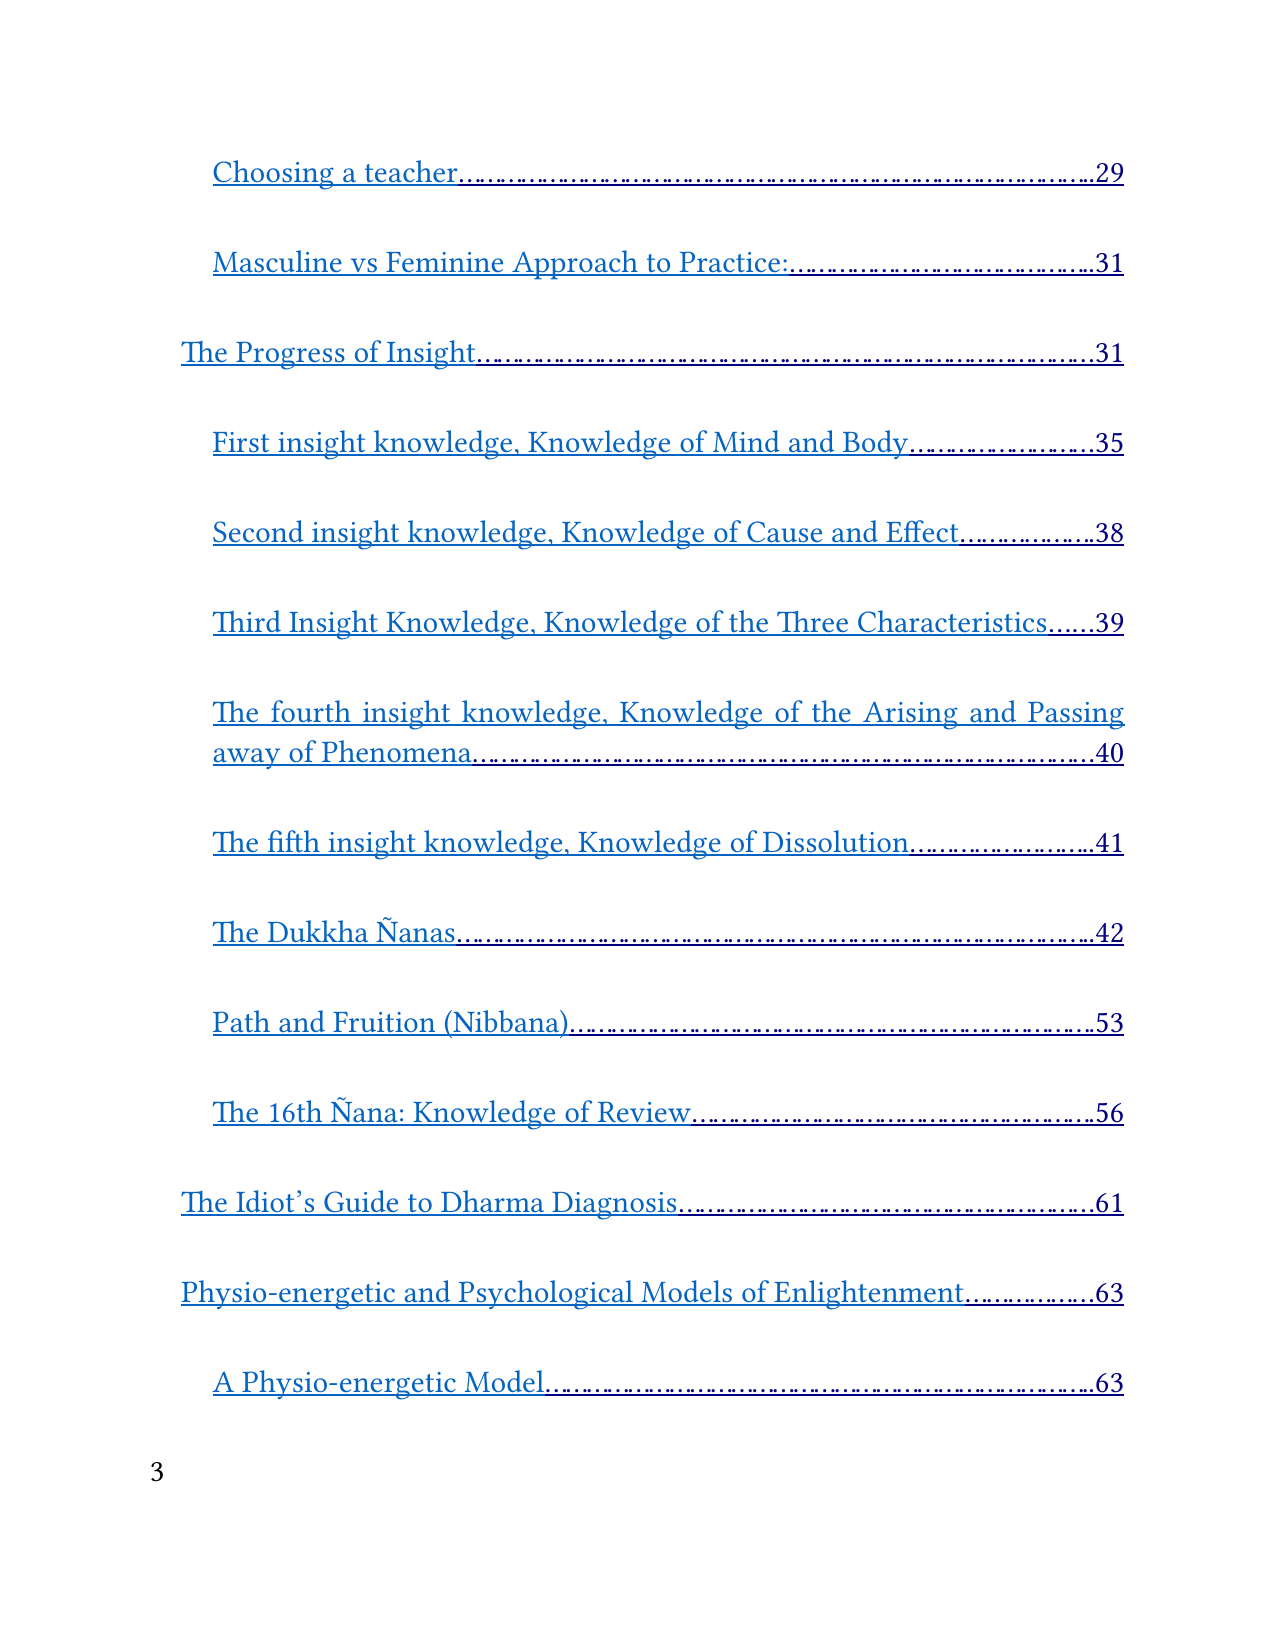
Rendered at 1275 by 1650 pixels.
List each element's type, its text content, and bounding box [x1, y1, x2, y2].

text A Physio-energetic Model 63 [212, 1360, 1125, 1400]
text Masculine vs Feminine Approach to Practice: 31 [212, 240, 1125, 280]
text The 16th Ñana: Knowledge of Review 56 [212, 1090, 1125, 1130]
text Choosing a teacher 29 [212, 150, 1125, 190]
text Physio-energetic and Psychological Models of Enlightenment 63 [181, 1270, 1125, 1310]
text Third Insight Knowledge, Knowledge of the Three Characteristics 39 [212, 600, 1125, 640]
text The fifth insight knowledge, Knowledge of Dissolution 41 [212, 820, 1125, 860]
text Path and Fruition (Nibbana) 53 [212, 1000, 1125, 1040]
text The fourth insight knowledge, Knowledge of the Arising and Passing away of Phenomena 40 [212, 690, 1125, 724]
text The Dukkha Ñanas 42 [212, 910, 1125, 950]
text The Progress of Insight 31 [181, 330, 1125, 370]
text First insight knowledge, Knowledge of Mind and Body 35 [212, 420, 1125, 460]
text The Idiot’s Guide to Dharma Diagnosis 61 [181, 1180, 1125, 1220]
text Second insight knowledge, Knowledge of Cause and Effect 38 [212, 510, 1125, 550]
text The fourth insight knowledge, Knowledge of the Arising and Passing away of Phenomena 40 [212, 725, 1125, 770]
